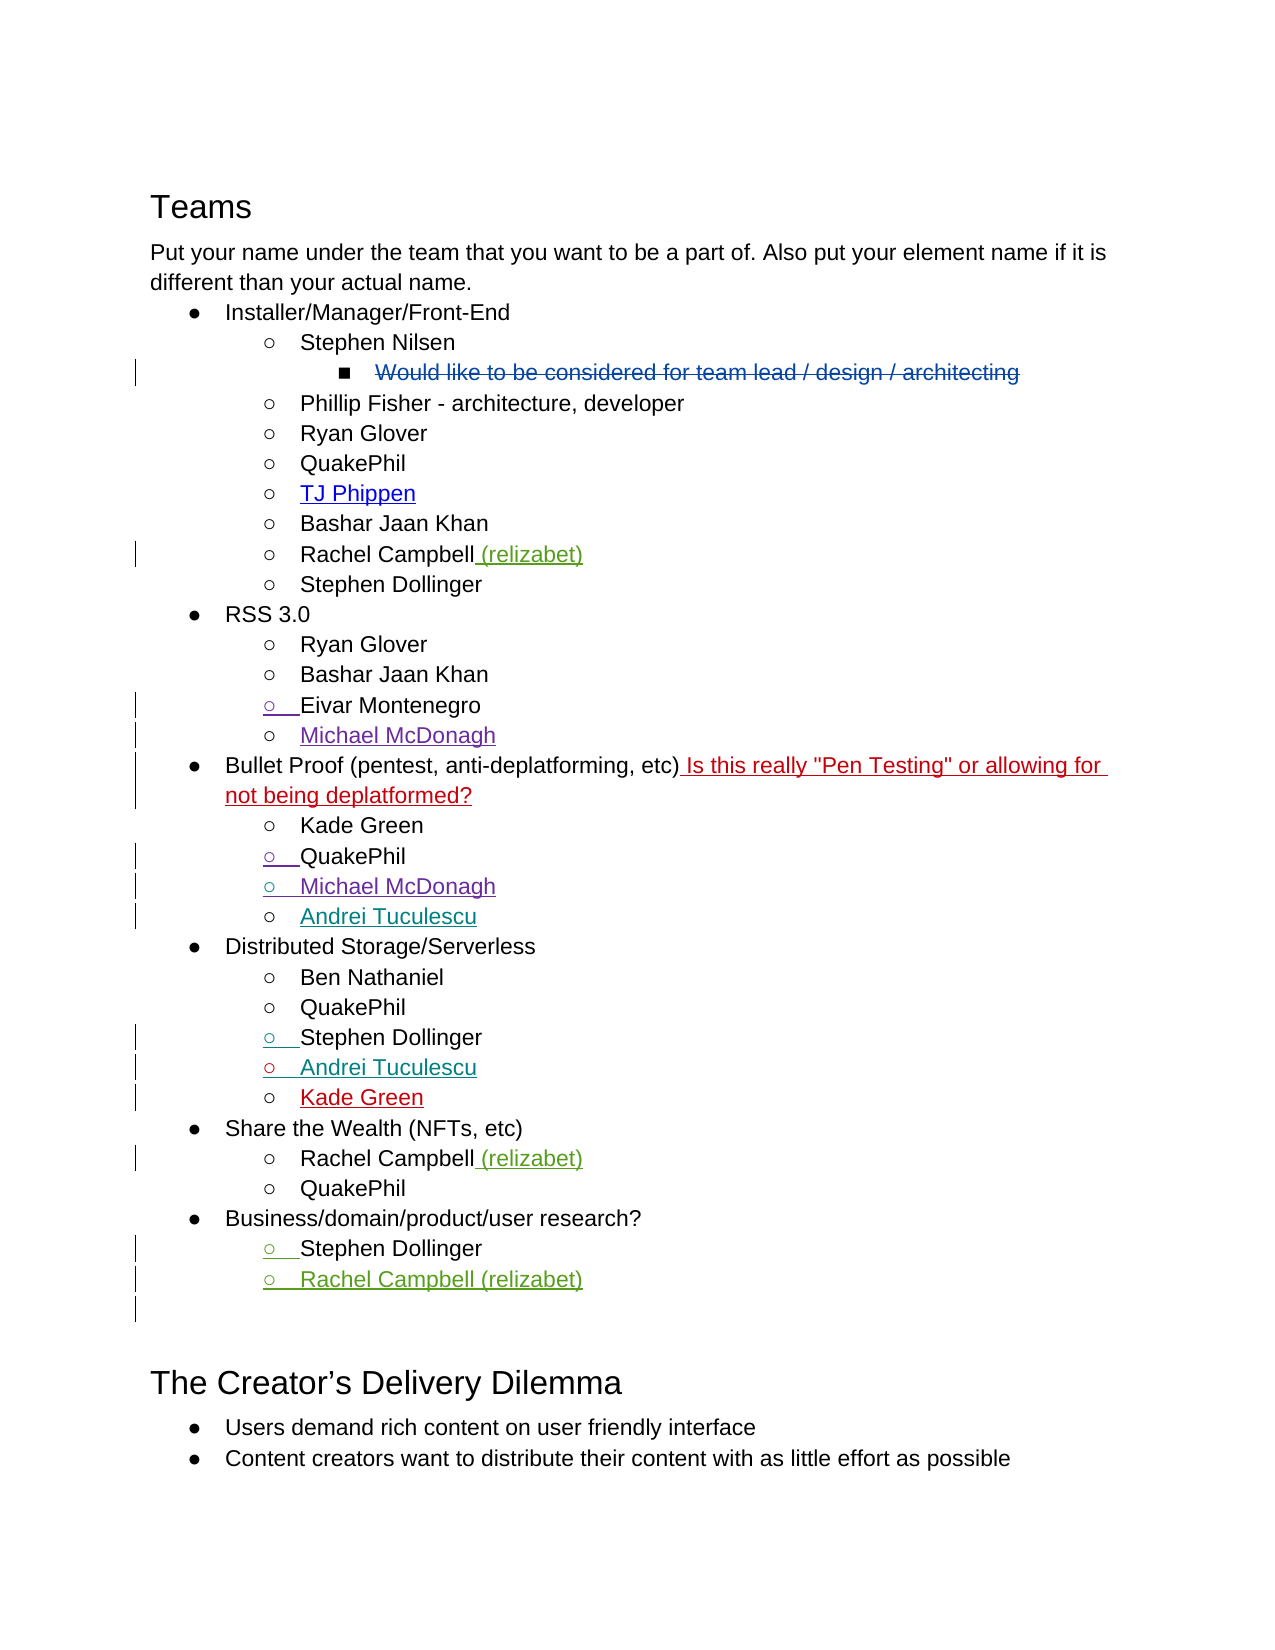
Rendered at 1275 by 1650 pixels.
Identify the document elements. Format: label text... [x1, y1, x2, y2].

list Michael McDonagh [262, 722, 1125, 748]
list QuakePhil [262, 843, 1125, 869]
list QuakePhil [262, 1175, 1125, 1201]
list Rachel Campbell (relizabet) [262, 541, 1125, 567]
list Stephen Dollinger [262, 571, 1125, 597]
list QuakePhil [262, 994, 1125, 1020]
list RSS 3.0 [187, 601, 1125, 627]
list Stephen Nilsen [262, 329, 1125, 355]
list Installer/Manager/Front-End [187, 299, 1125, 325]
list Bullet Proof (pentest, anti-deplatforming, etc) Is this really "Pen Testing" or allowing for not being deplatformed? [187, 752, 1125, 808]
list Ryan Glover [262, 420, 1125, 446]
list Stephen Dollinger [262, 1024, 1125, 1050]
list Business/domain/product/user research? [187, 1205, 1125, 1231]
list Bashar Jaan Khan [262, 661, 1125, 688]
list Ben Nathaniel [262, 963, 1125, 990]
subtitle Teams [150, 187, 1125, 226]
text Put your name under the team that you want to be a part of. Also put your element name if it is different than your actual name. [150, 238, 1125, 295]
list Michael McDonagh [262, 873, 1125, 899]
list Phillip Fisher - architecture, developer [262, 389, 1125, 416]
list Rachel Campbell (relizabet) [262, 1145, 1125, 1171]
list Kade Green [262, 1084, 1125, 1111]
list Share the Wealth (NFTs, etc) [187, 1114, 1125, 1141]
list Users demand rich content on user friendly interface [187, 1414, 1125, 1441]
list Kade Green [262, 812, 1125, 839]
list TJ Phippen [262, 480, 1125, 506]
list Rachel Campbell (relizabet) [262, 1266, 1125, 1292]
list Andrei Tuculescu [262, 903, 1125, 929]
subtitle The Creator’s Delivery Dilemma [150, 1363, 1125, 1402]
list Ryan Glover [262, 631, 1125, 657]
list Stephen Dollinger [262, 1235, 1125, 1262]
list QuakePhil [262, 450, 1125, 476]
list Content creators want to distribute their content with as little effort as possible [187, 1444, 1125, 1471]
list Eivar Montenegro [262, 692, 1125, 718]
list Distributed Storage/Serverless [187, 933, 1125, 959]
list Bashar Jaan Khan [262, 510, 1125, 537]
list Andrei Tuculescu [262, 1054, 1125, 1080]
